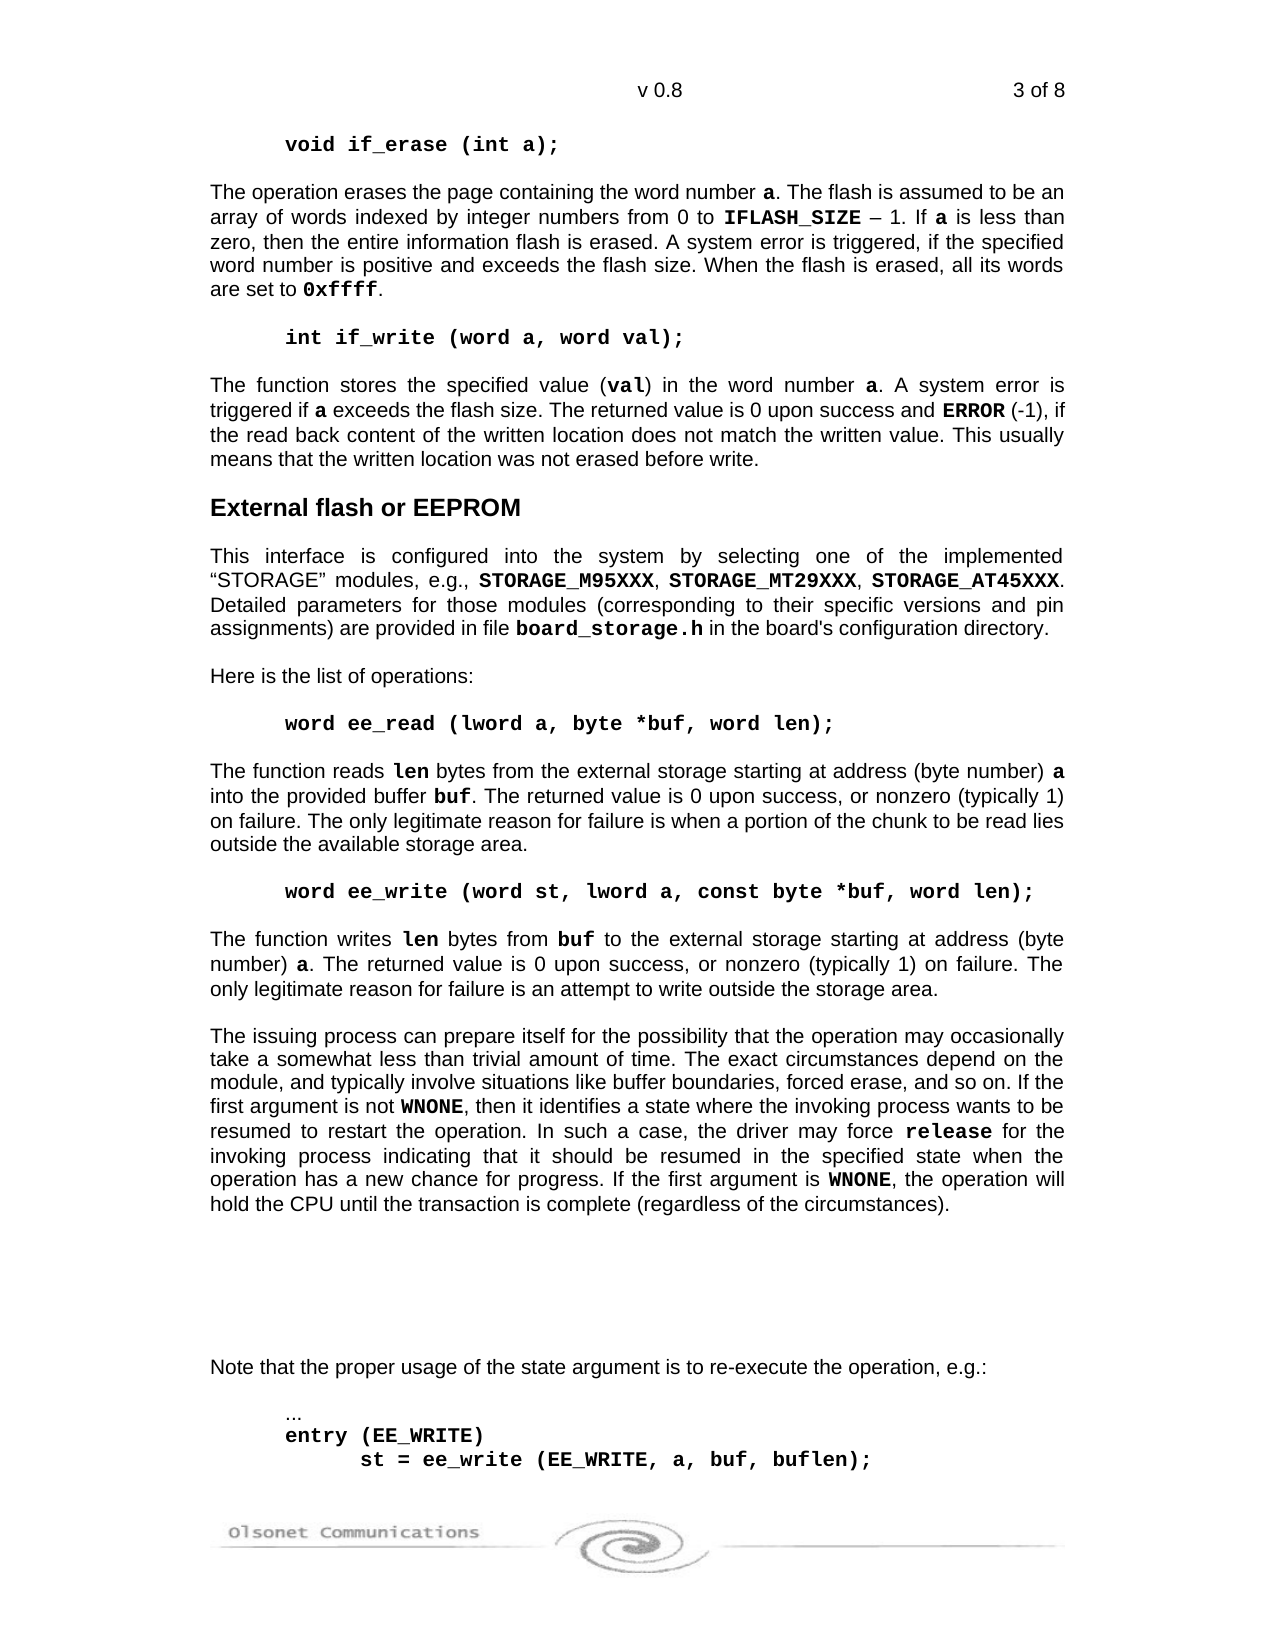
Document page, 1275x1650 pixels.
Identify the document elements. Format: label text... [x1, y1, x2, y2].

text The operation erases the page containing the word number a. The flash is assumed to be an array of words indexed by integer numbers from 0 to IFLASH_SIZE – 1. If a is less than zero, then the entire information flash is erased. A system error is triggered, if the specified word number is positive and exceeds the flash size. When the flash is erased, all its words are set to 0xffff. [210, 181, 1065, 302]
text The function reads len bytes from the external storage starting at address (byte number) a into the provided buffer buf. The returned value is 0 upon success, or nonzero (typically 1) on failure. The only legitimate reason for failure is when a portion of the chunk to be read lies outside the available storage area. [210, 759, 1065, 856]
text Here is the list of operations: [210, 665, 1065, 688]
text The function writes len bytes from buf to the external storage starting at address (byte number) a. The returned value is 0 upon success, or nonzero (typically 1) on failure. The only legitimate reason for failure is an attempt to write outside the storage area. [210, 928, 1065, 1001]
picture [210, 1504, 1065, 1596]
text Note that the proper usage of the state argument is to re-execute the operation, e.g.: [210, 1355, 1065, 1378]
text ... [210, 1402, 1065, 1425]
text word ee_read (lword a, byte *buf, word len); [210, 711, 1065, 736]
text st = ee_write (EE_WRITE, a, buf, buflen); [210, 1449, 1065, 1472]
text The function stores the specified value (val) in the word number a. A system error is triggered if a exceeds the flash size. The returned value is 0 upon success and ERROR (-1), if the read back content of the written location does not match the written value. This usually means that the written location was not erased before write. [210, 374, 1065, 471]
text This interface is configured into the system by selecting one of the implemented “STORAGE” modules, e.g., STORAGE_M95XXX, STORAGE_MT29XXX, STORAGE_AT45XXX. Detailed parameters for those modules (corresponding to their specific versions and pin assignments) are provided in file board_storage.h in the board's configuration directory. [210, 545, 1065, 642]
text int if_write (word a, word val); [210, 326, 1065, 351]
subtitle External flash or EEPROM [210, 494, 1065, 522]
text void if_erase (int a); [210, 132, 1065, 157]
text The issuing process can prepare itself for the possibility that the operation may occasionally take a somewhat less than trivial amount of time. The exact circumstances depend on the module, and typically involve situations like buffer boundaries, forced erase, and so on. If the first argument is not WNONE, then it identifies a state where the invoking process wants to be resumed to restart the operation. In such a case, the driver may force release for the invoking process indicating that it should be resumed in the specified state when the operation has a new chance for progress. If the first argument is WNONE, the operation will hold the CPU until the transaction is complete (regardless of the circumstances). [210, 1024, 1065, 1216]
text word ee_write (word st, lword a, const byte *buf, word len); [210, 879, 1065, 904]
text entry (EE_WRITE) [210, 1425, 1065, 1449]
